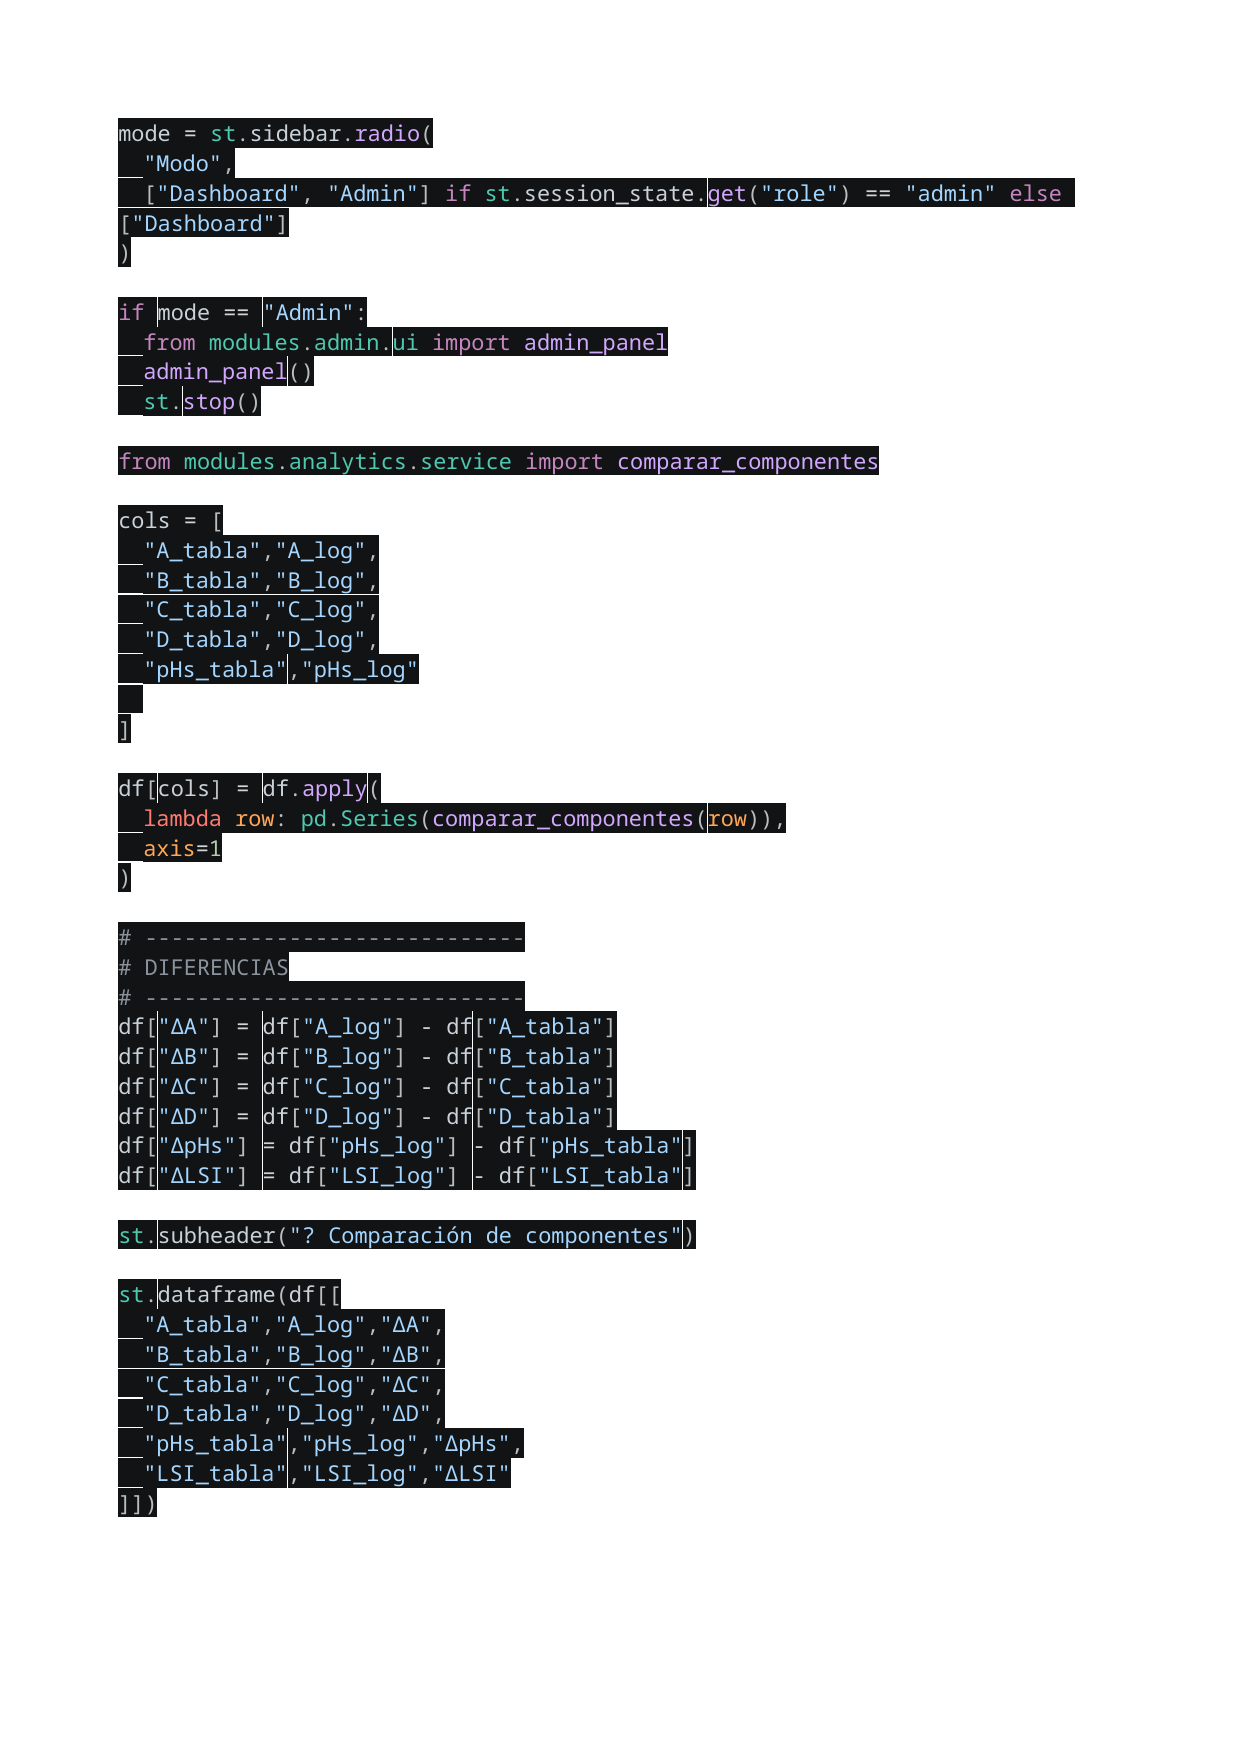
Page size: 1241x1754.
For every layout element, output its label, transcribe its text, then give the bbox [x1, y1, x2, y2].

text df["ΔLSI"] = df["LSI_log"] - df["LSI_tabla"] [118, 1160, 1122, 1190]
text "A_tabla","A_log", [118, 535, 1122, 565]
text "C_tabla","C_log", [118, 594, 1122, 624]
text df[cols] = df.apply( [118, 773, 1122, 803]
text "LSI_tabla","LSI_log","ΔLSI" [118, 1458, 1122, 1488]
text "D_tabla","D_log", [118, 624, 1122, 654]
text df["ΔB"] = df["B_log"] - df["B_tabla"] [118, 1041, 1122, 1071]
text ) [118, 862, 1122, 892]
text df["ΔD"] = df["D_log"] - df["D_tabla"] [118, 1101, 1122, 1130]
text df["ΔpHs"] = df["pHs_log"] - df["pHs_tabla"] [118, 1130, 1122, 1160]
text # ----------------------------- [118, 922, 1122, 952]
text "B_tabla","B_log","ΔB", [118, 1339, 1122, 1368]
text ]]) [118, 1488, 1122, 1517]
text cols = [ [118, 505, 1122, 535]
text "A_tabla","A_log","ΔA", [118, 1309, 1122, 1339]
text admin_panel() [118, 356, 1122, 386]
text st.subheader("? Comparación de componentes") [118, 1220, 1122, 1249]
text mode = st.sidebar.radio( [118, 118, 1122, 148]
text axis=1 [118, 833, 1122, 862]
text "D_tabla","D_log","ΔD", [118, 1398, 1122, 1428]
text "Modo", [118, 148, 1122, 178]
text df["ΔC"] = df["C_log"] - df["C_tabla"] [118, 1071, 1122, 1101]
text from modules.analytics.service import comparar_componentes [118, 446, 1122, 475]
text "pHs_tabla","pHs_log" [118, 654, 1122, 684]
text # DIFERENCIAS [118, 952, 1122, 981]
text ] [118, 713, 1122, 743]
text ["Dashboard", "Admin"] if st.session_state.get("role") == "admin" else ["Dashboard"] [118, 178, 1122, 237]
text "B_tabla","B_log", [118, 565, 1122, 594]
text "pHs_tabla","pHs_log","ΔpHs", [118, 1428, 1122, 1458]
text st.dataframe(df[[ [118, 1279, 1122, 1309]
text df["ΔA"] = df["A_log"] - df["A_tabla"] [118, 1011, 1122, 1041]
text if mode == "Admin": [118, 297, 1122, 327]
text "C_tabla","C_log","ΔC", [118, 1368, 1122, 1398]
text lambda row: pd.Series(comparar_componentes(row)), [118, 803, 1122, 833]
text # ----------------------------- [118, 981, 1122, 1011]
text st.stop() [118, 386, 1122, 416]
text from modules.admin.ui import admin_panel [118, 327, 1122, 356]
text ) [118, 237, 1122, 267]
